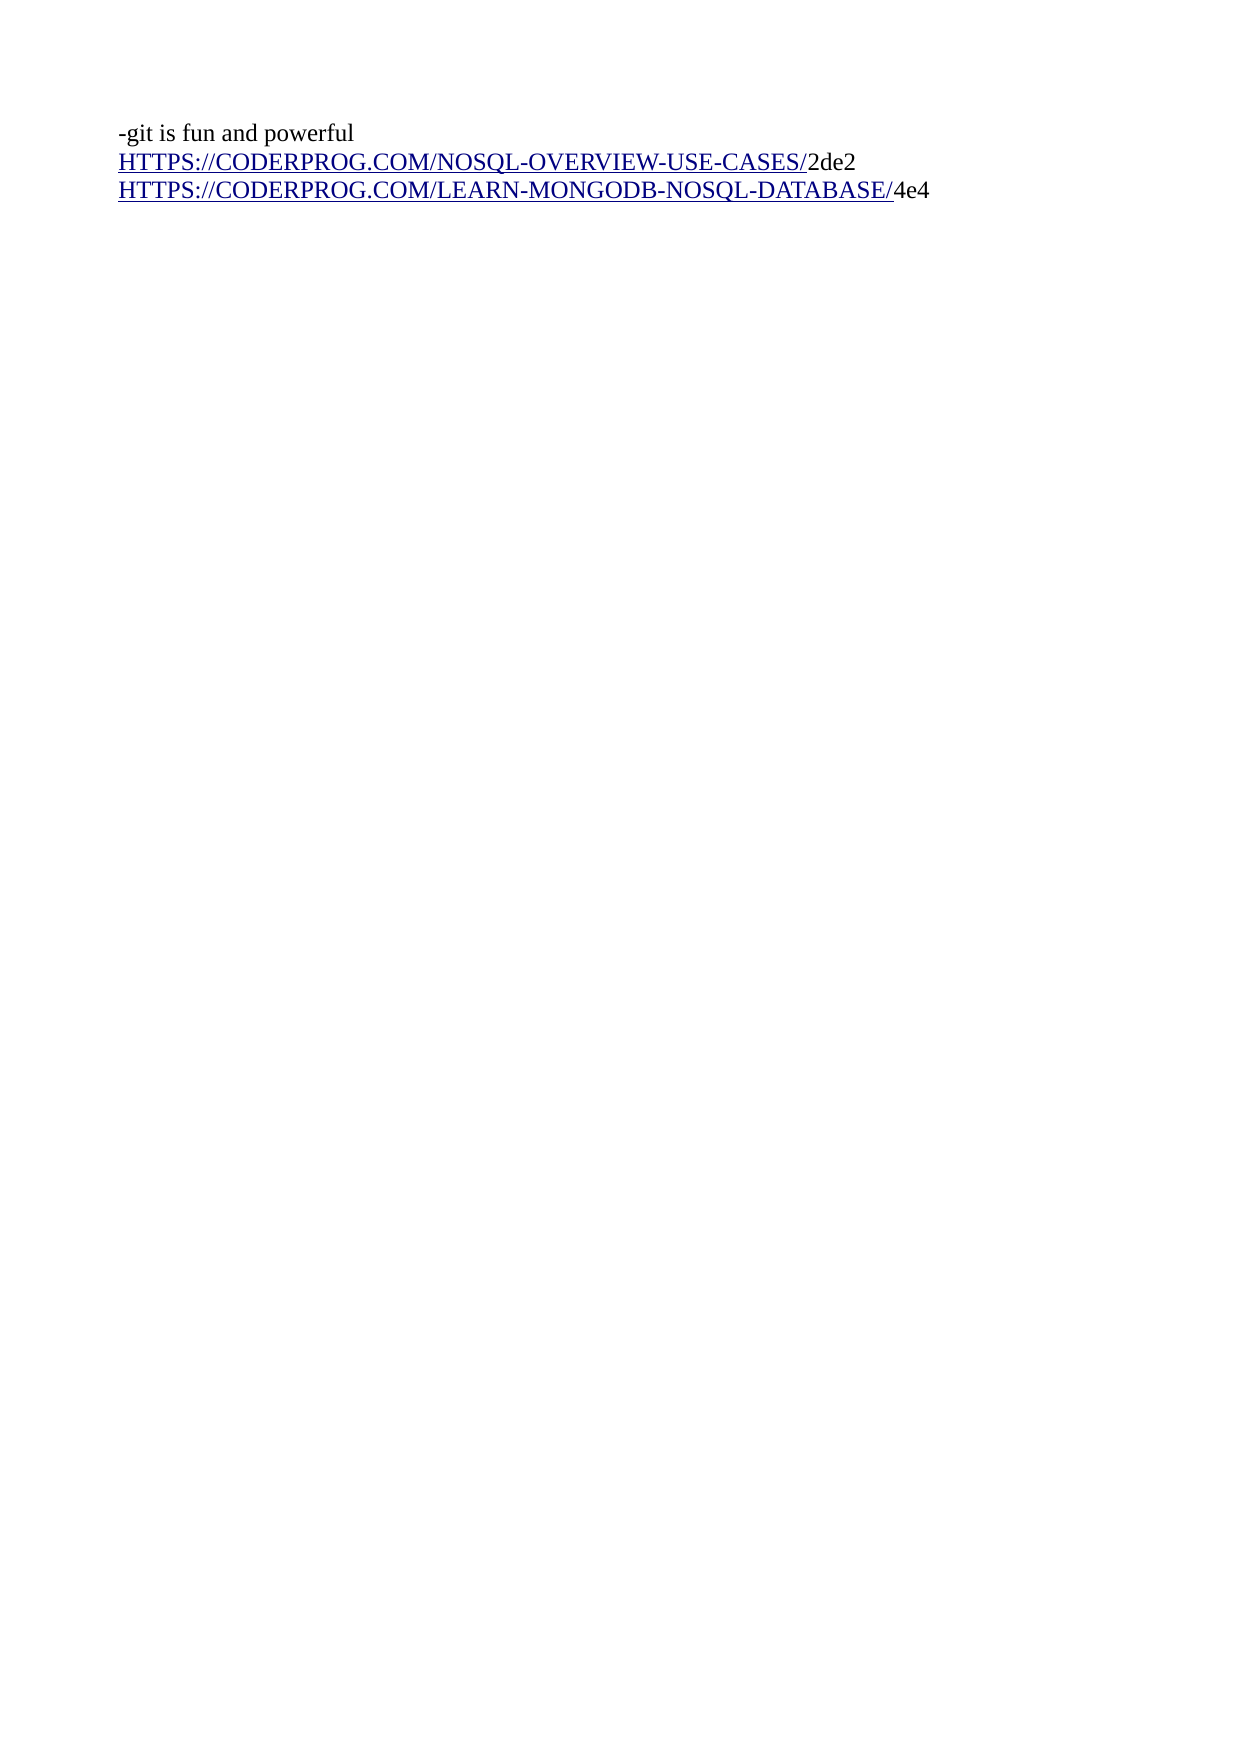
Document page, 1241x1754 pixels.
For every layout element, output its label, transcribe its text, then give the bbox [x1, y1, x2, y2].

text -git is fun and powerful [118, 118, 1122, 147]
text HTTPS://CODERPROG.COM/LEARN-MONGODB-NOSQL-DATABASE/4e4 [118, 176, 1122, 204]
text HTTPS://CODERPROG.COM/NOSQL-OVERVIEW-USE-CASES/2de2 [118, 147, 1122, 176]
